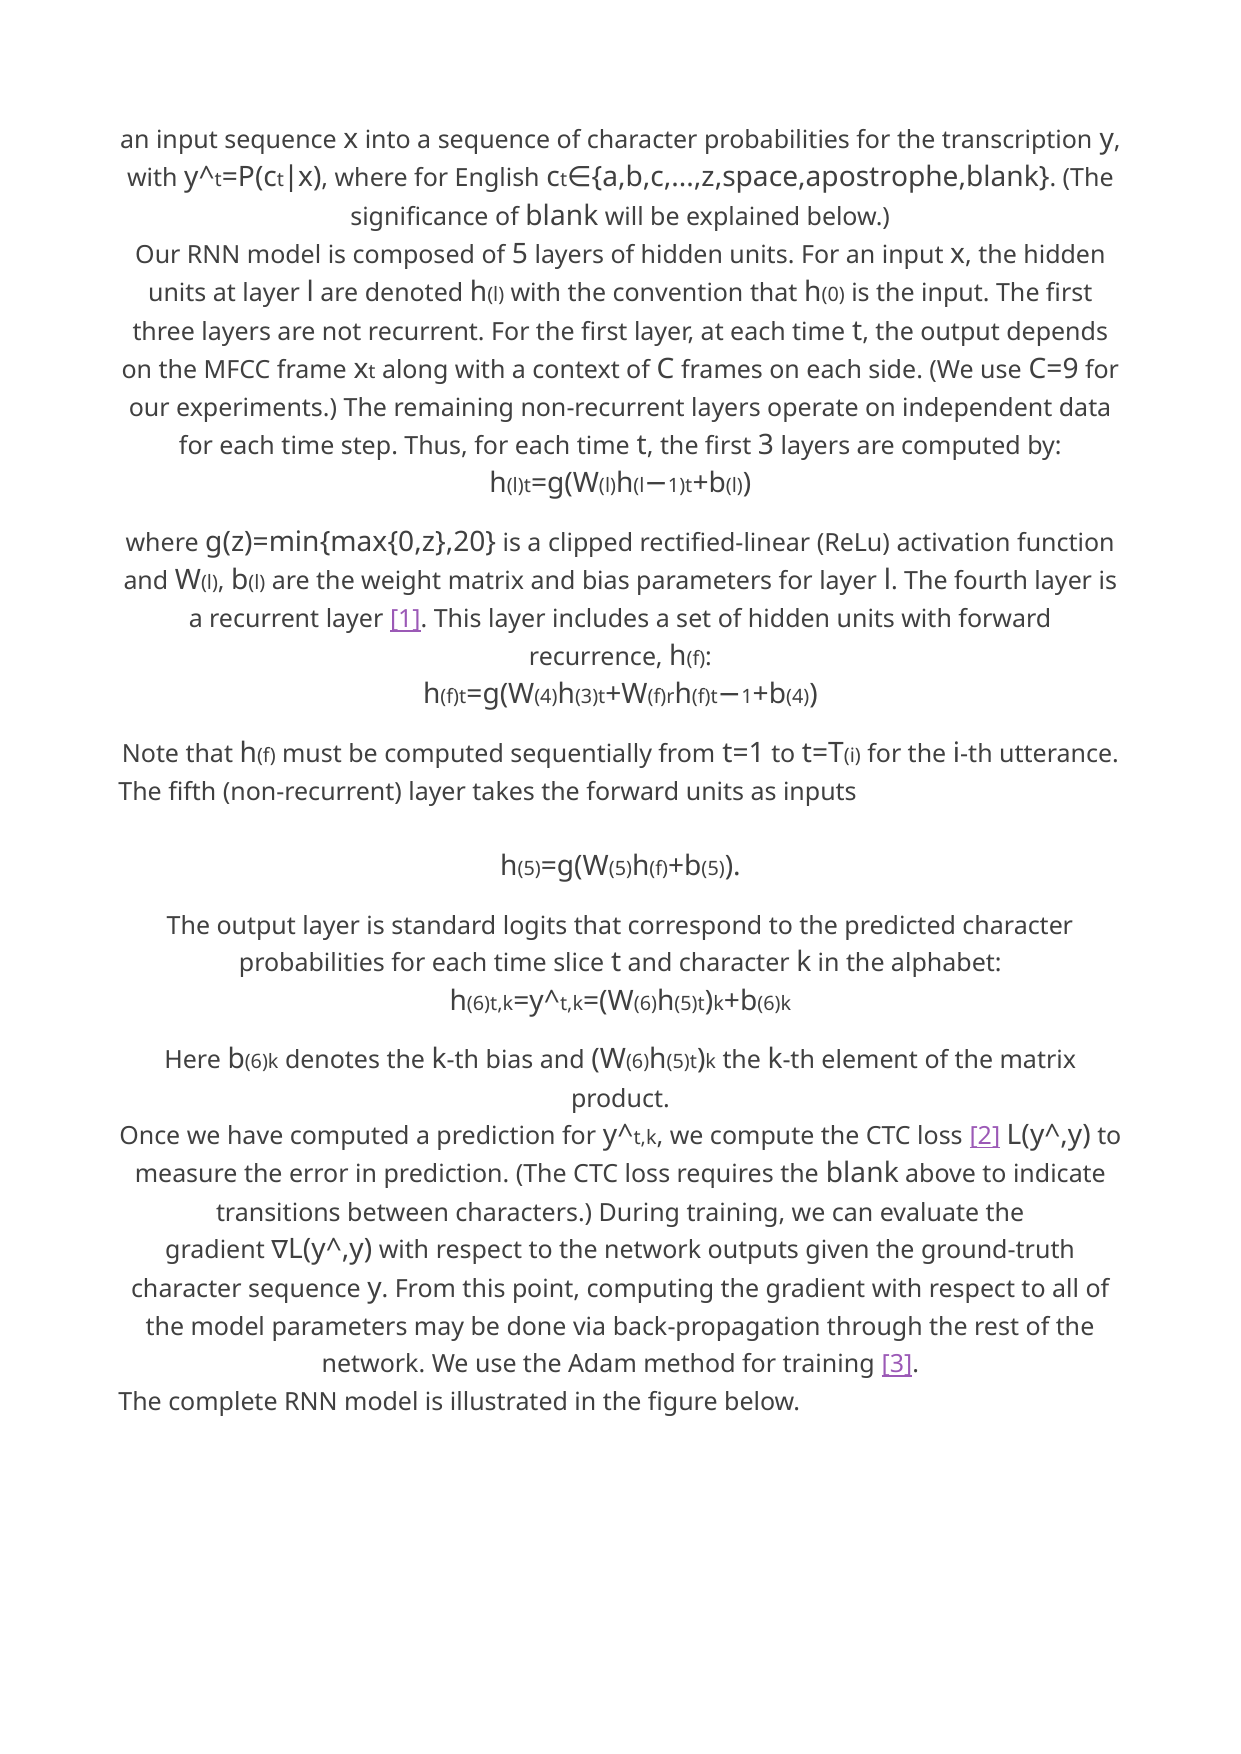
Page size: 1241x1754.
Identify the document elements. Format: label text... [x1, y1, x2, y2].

text Once we have computed a prediction for y^t,k, we compute the CTC loss [2] L(y^,y) to measure the error in prediction. (The CTC loss requires the blank above to indicate transitions between characters.) During training, we can evaluate the gradient ∇L(y^,y) with respect to the network outputs given the ground-truth character sequence y. From this point, computing the gradient with respect to all of the model parameters may be done via back-propagation through the rest of the network. We use the Adam method for training [3]. [118, 1114, 1122, 1380]
text The complete RNN model is illustrated in the figure below. [118, 1380, 1122, 1418]
text h(l)t=g(W(l)h(l−1)t+b(l)) [118, 462, 1122, 501]
text h(f)t=g(W(4)h(3)t+W(f)rh(f)t−1+b(4)) [118, 673, 1122, 712]
text Note that h(f) must be computed sequentially from t=1 to t=T(i) for the i-th utterance. [118, 732, 1122, 770]
text The output layer is standard logits that correspond to the predicted character probabilities for each time slice t and character k in the alphabet: [118, 904, 1122, 980]
text h(6)t,k=y^t,k=(W(6)h(5)t)k+b(6)k [118, 980, 1122, 1018]
text The fifth (non-recurrent) layer takes the forward units as inputs [118, 770, 1122, 808]
text h(5)=g(W(5)h(f)+b(5)). [118, 845, 1122, 884]
text Here b(6)k denotes the k-th bias and (W(6)h(5)t)k the k-th element of the matrix product. [118, 1038, 1122, 1114]
text an input sequence x into a sequence of character probabilities for the transcription y, with y^t=P(ct∣x), where for English ct∈{a,b,c,...,z,space,apostrophe,blank}. (The significance of blank will be explained below.) [118, 118, 1122, 233]
text Our RNN model is composed of 5 layers of hidden units. For an input x, the hidden units at layer l are denoted h(l) with the convention that h(0) is the input. The first three layers are not recurrent. For the first layer, at each time t, the output depends on the MFCC frame xt along with a context of C frames on each side. (We use C=9 for our experiments.) The remaining non-recurrent layers operate on independent data for each time step. Thus, for each time t, the first 3 layers are computed by: [118, 233, 1122, 462]
text where g(z)=min{max{0,z},20} is a clipped rectified-linear (ReLu) activation function and W(l), b(l) are the weight matrix and bias parameters for layer l. The fourth layer is a recurrent layer [1]. This layer includes a set of hidden units with forward recurrence, h(f): [118, 521, 1122, 673]
